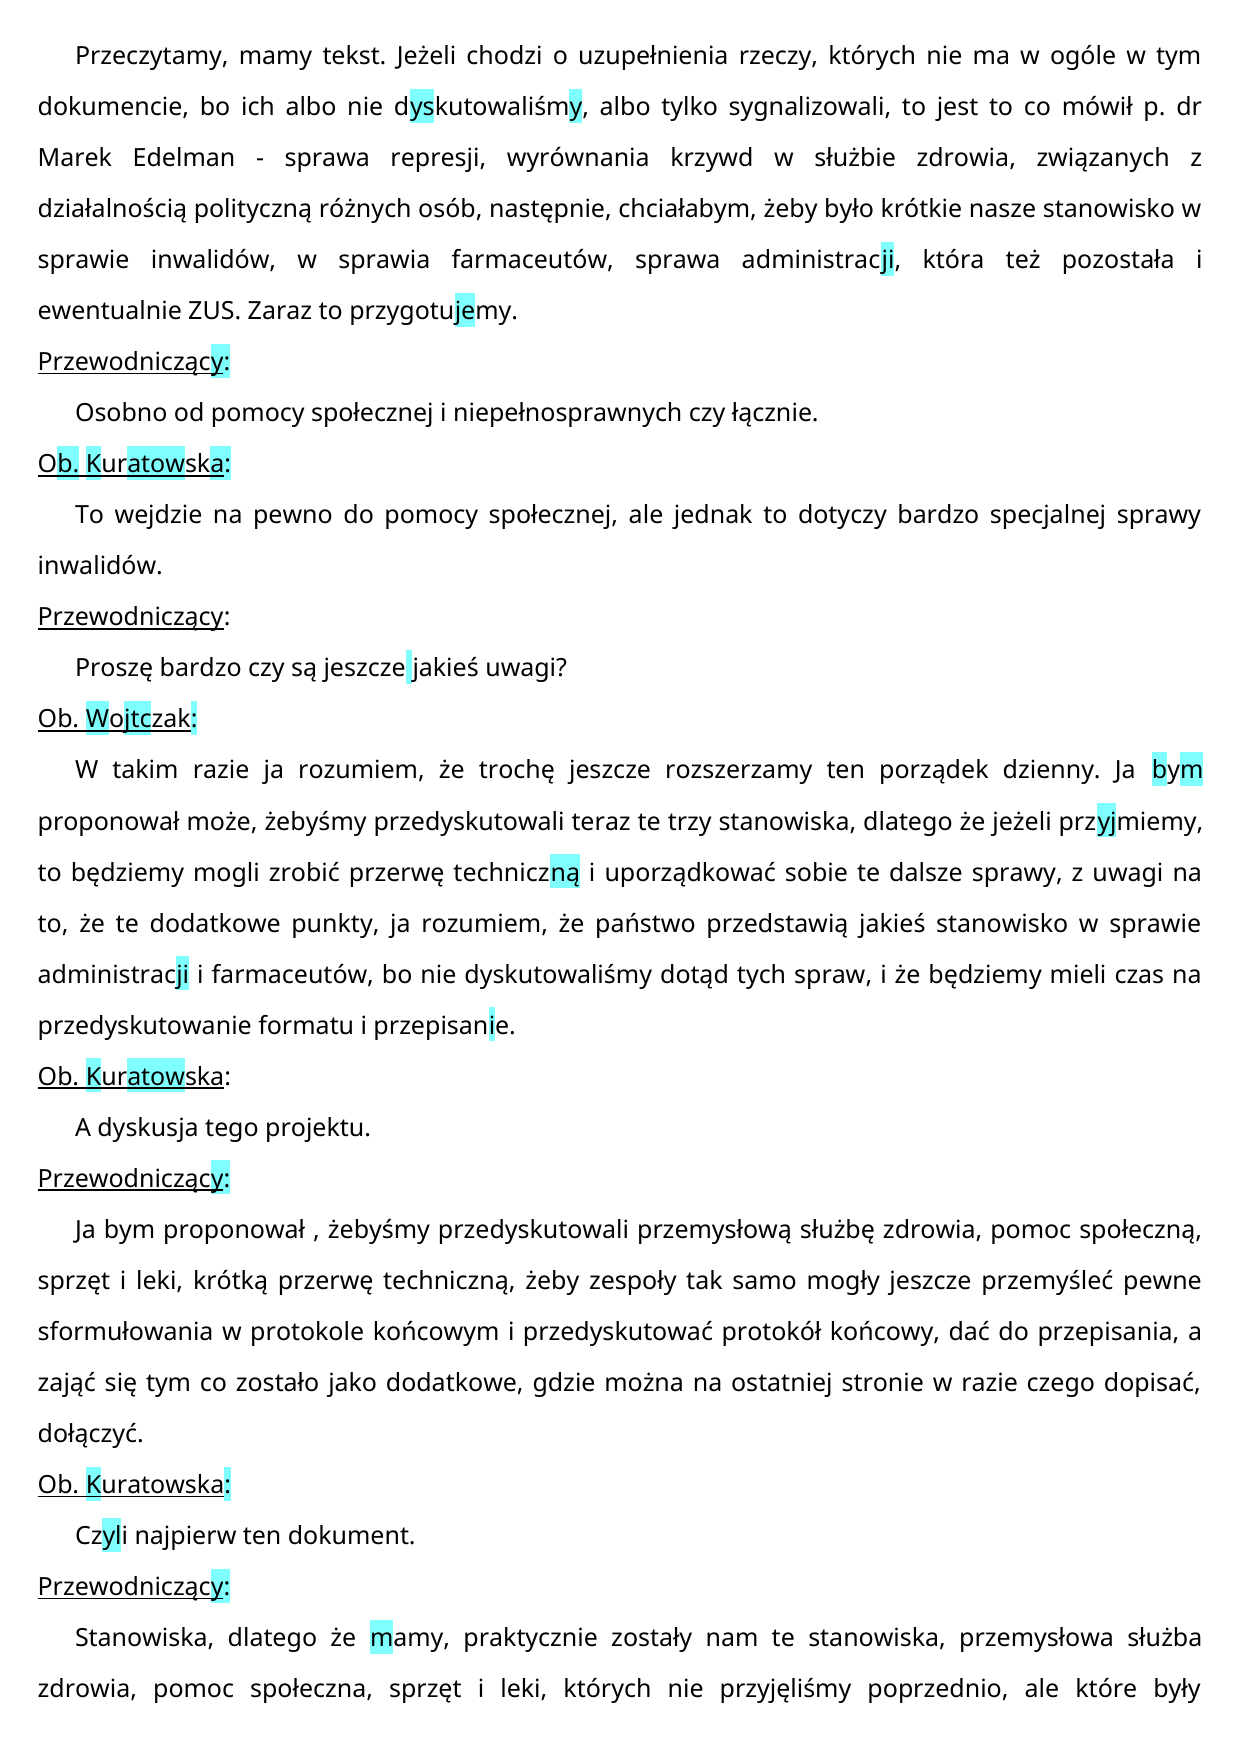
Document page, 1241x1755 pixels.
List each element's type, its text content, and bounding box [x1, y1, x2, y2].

text Przewodniczący: [37, 344, 1203, 378]
text To wejdzie na pewno do pomocy społecznej, ale jednak to dotyczy bardzo specjalnej sprawy inwalidów. [37, 497, 1203, 582]
text Proszę bardzo czy są jeszcze jakieś uwagi? [37, 650, 1203, 684]
text W takim razie ja rozumiem, że trochę jeszcze rozszerzamy ten porządek dzienny. Ja bym proponował może, żebyśmy przedyskutowali teraz te trzy stanowiska, dlatego że jeżeli przyjmiemy, to będziemy mogli zrobić przerwę techniczną i uporządkować sobie te dalsze sprawy, z uwagi na to, że te dodatkowe punkty, ja rozumiem, że państwo przedstawią jakieś stanowisko w sprawie administracji i farmaceutów, bo nie dyskutowaliśmy dotąd tych spraw, i że będziemy mieli czas na przedyskutowanie formatu i przepisanie. [37, 752, 1203, 1041]
text Stanowiska, dlatego że mamy, praktycznie zostały nam te stanowiska, przemysłowa służba zdrowia, pomoc społeczna, sprzęt i leki, których nie przyjęliśmy poprzednio, ale które były [37, 1620, 1203, 1705]
text Przeczytamy, mamy tekst. Jeżeli chodzi o uzupełnienia rzeczy, których nie ma w ogóle w tym dokumencie, bo ich albo nie dyskutowaliśmy, albo tylko sygnalizowali, to jest to co mówił p. dr Marek Edelman - sprawa represji, wyrównania krzywd w służbie zdrowia, związanych z działalnością polityczną różnych osób, następnie, chciałabym, żeby było krótkie nasze stanowisko w sprawie inwalidów, w sprawia farmaceutów, sprawa administracji, która też pozostała i ewentualnie ZUS. Zaraz to przygotujemy. [37, 37, 1203, 327]
text Ob. Kuratowska: [37, 1058, 1203, 1092]
text Czyli najpierw ten dokument. [37, 1518, 1203, 1552]
text Ja bym proponował , żebyśmy przedyskutowali przemysłową służbę zdrowia, pomoc społeczną, sprzęt i leki, krótką przerwę techniczną, żeby zespoły tak samo mogły jeszcze przemyśleć pewne sformułowania w protokole końcowym i przedyskutować protokół końcowy, dać do przepisania, a zająć się tym co zostało jako dodatkowe, gdzie można na ostatniej stronie w razie czego dopisać, dołączyć. [37, 1211, 1203, 1450]
text Ob. Kuratowska: [37, 1467, 1203, 1501]
text Przewodniczący: [37, 1160, 1203, 1194]
text Przewodniczący: [37, 1569, 1203, 1603]
text Ob. Kuratowska: [37, 446, 1203, 480]
text A dyskusja tego projektu. [37, 1109, 1203, 1143]
text Przewodniczący: [37, 599, 1203, 633]
text Ob. Wojtczak: [37, 701, 1203, 735]
text Osobno od pomocy społecznej i niepełnosprawnych czy łącznie. [37, 395, 1203, 429]
